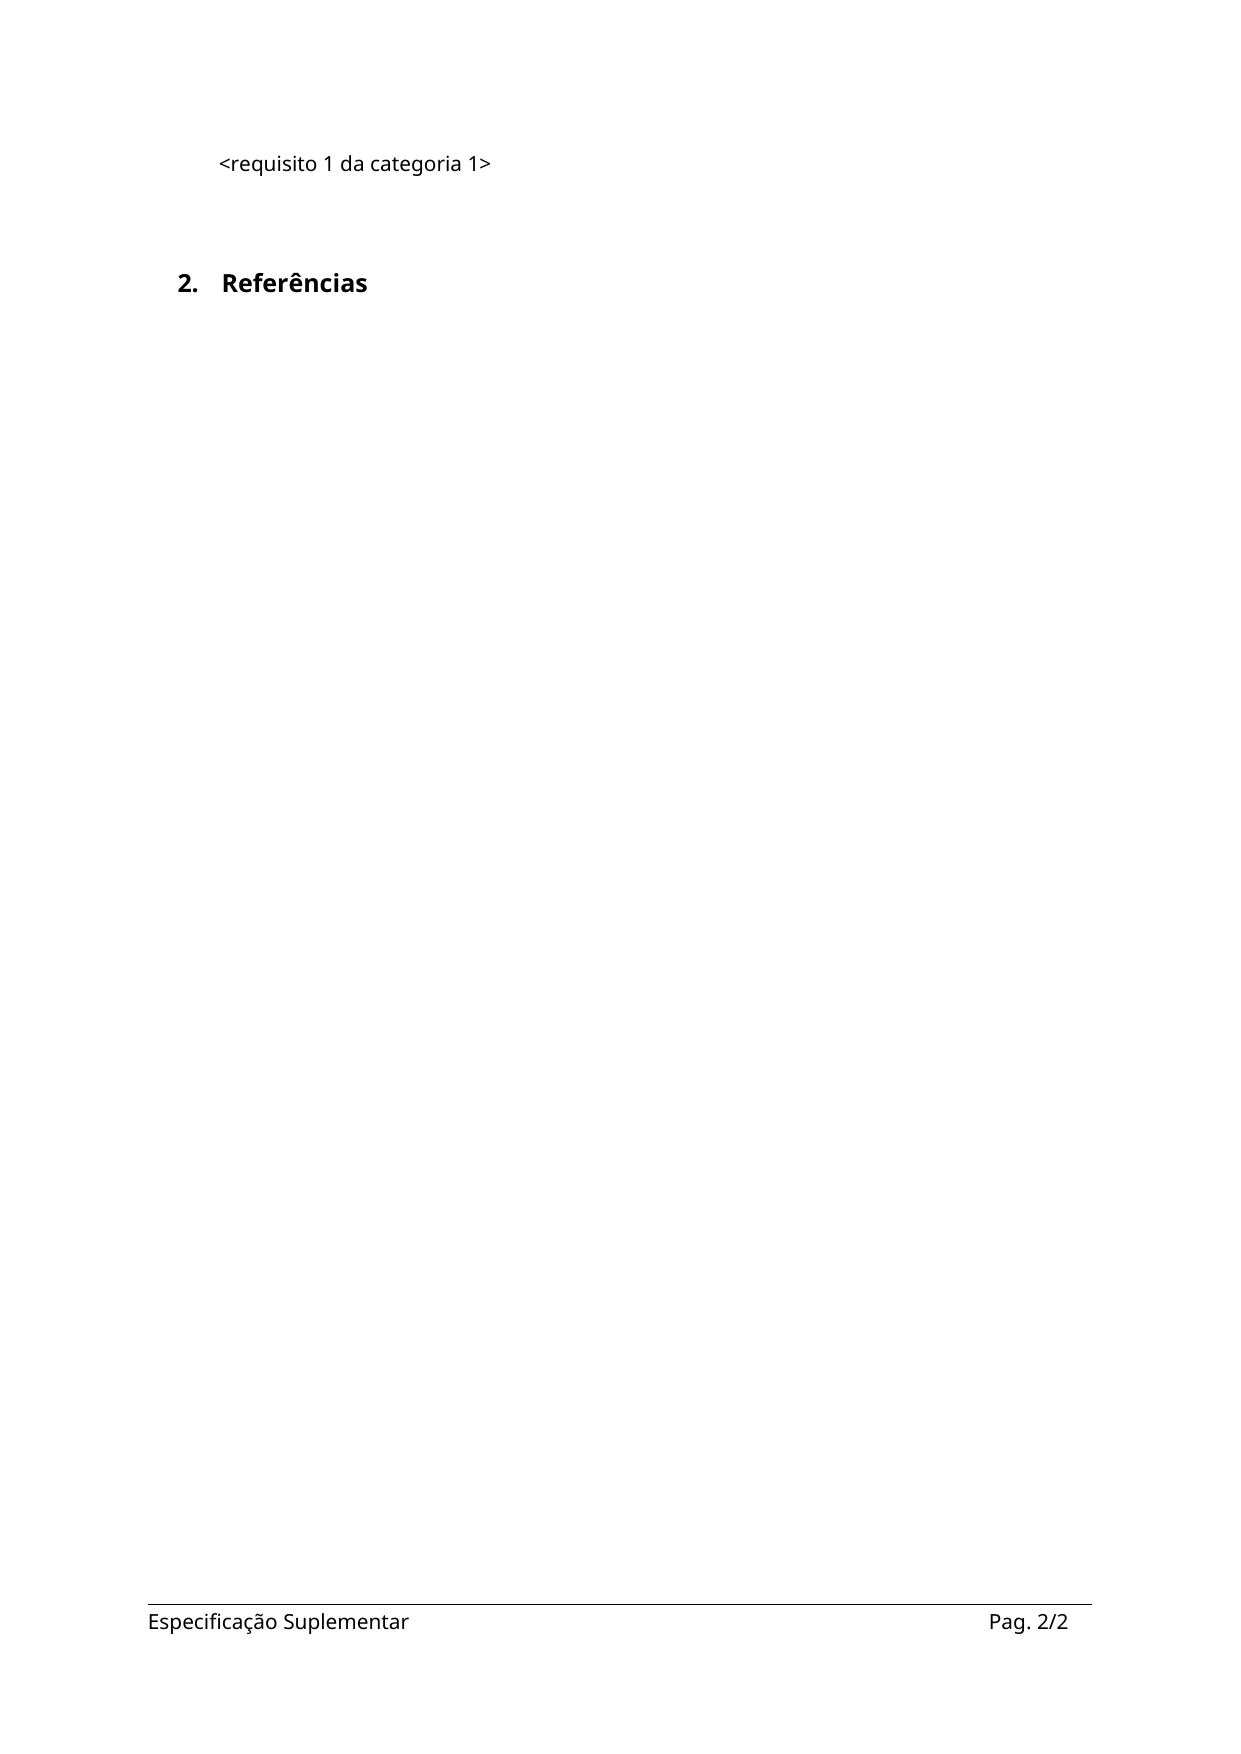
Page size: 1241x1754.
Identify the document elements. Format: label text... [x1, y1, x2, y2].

text <requisito 1 da categoria 1> [148, 149, 1092, 178]
subtitle Referências [148, 265, 1092, 299]
